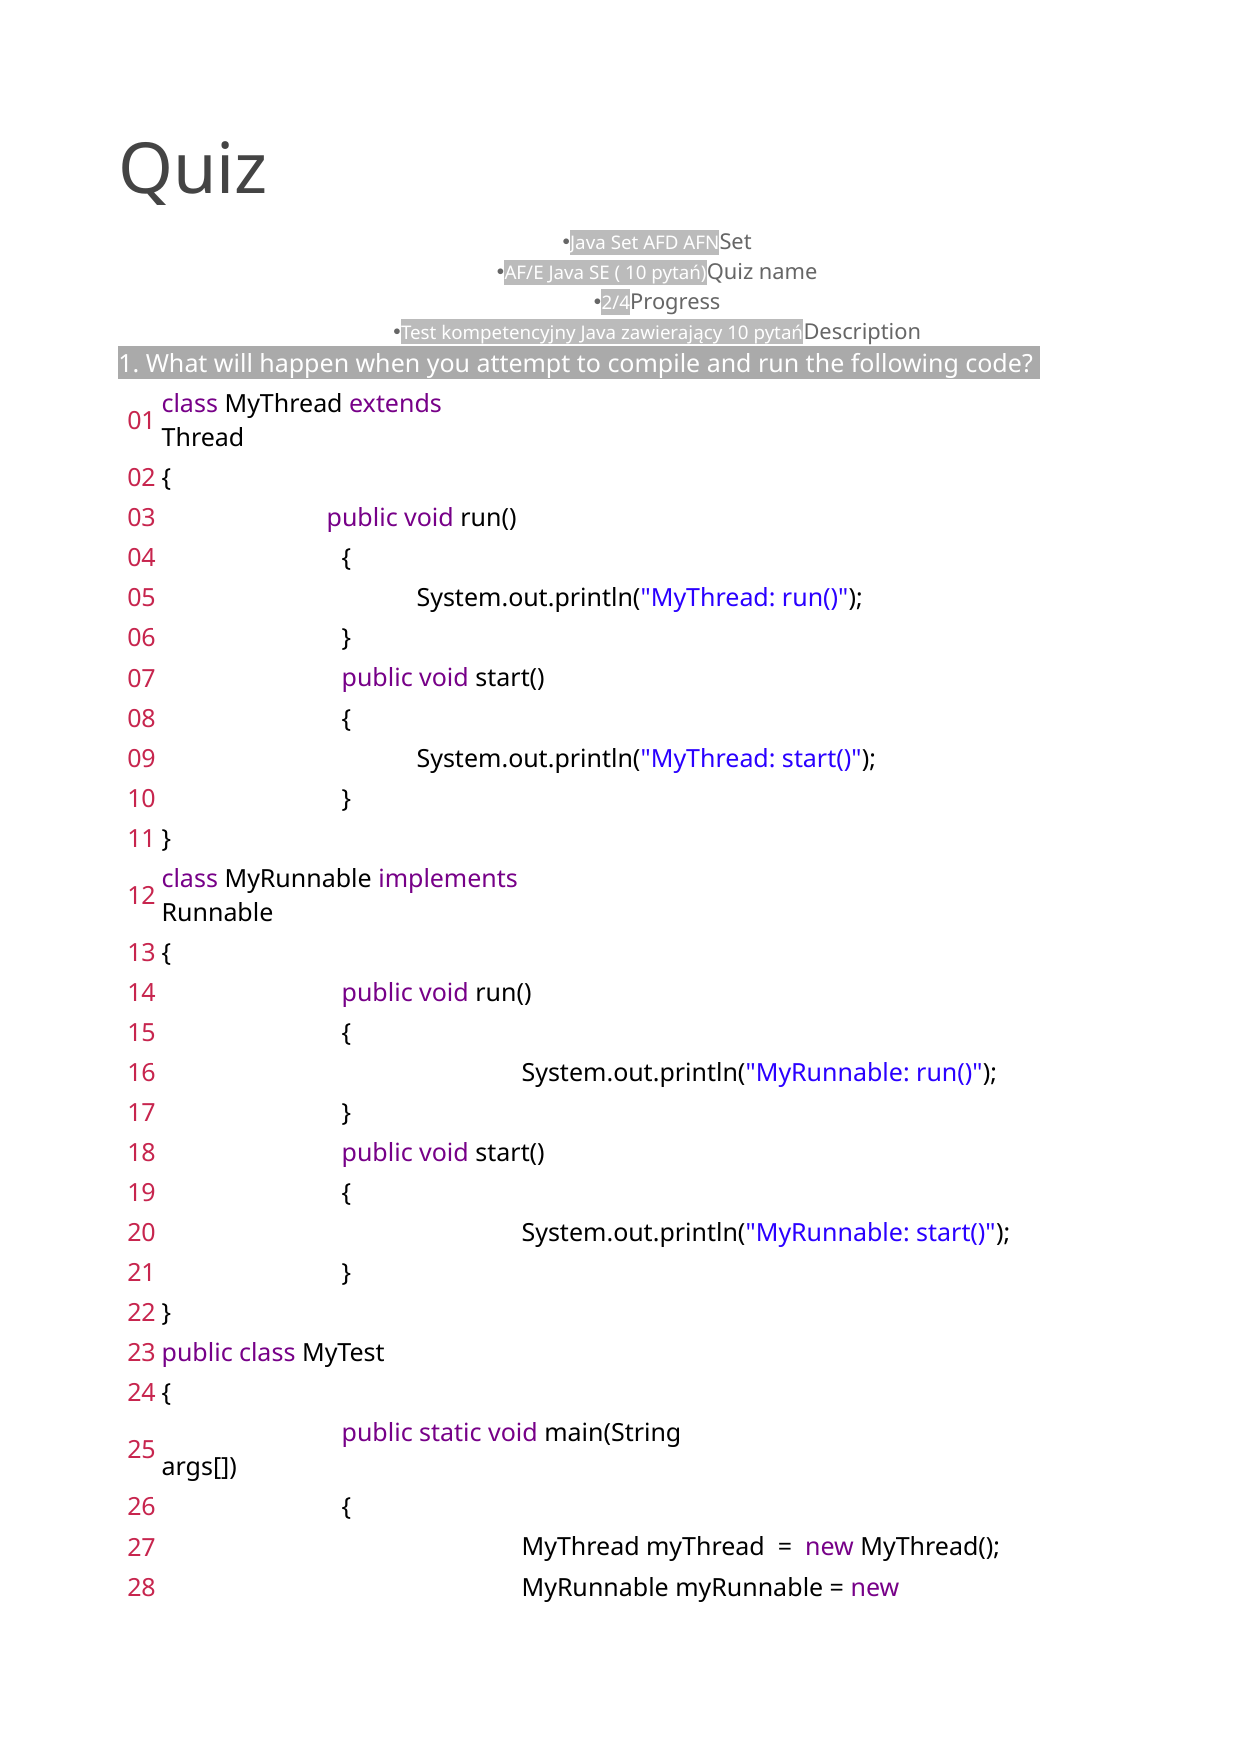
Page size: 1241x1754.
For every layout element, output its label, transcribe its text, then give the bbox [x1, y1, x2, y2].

table_header 08 [118, 697, 158, 737]
table_header 26 [118, 1486, 158, 1526]
subtitle Quiz [118, 118, 1122, 214]
table_header 04 [118, 537, 158, 577]
table_header class MyThread extends Thread [159, 383, 522, 457]
table_header 17 [118, 1092, 158, 1132]
table_header 11 [118, 818, 158, 857]
table_header } [159, 1252, 374, 1292]
table_header } [159, 1292, 187, 1332]
list 2/4Progress [118, 286, 1122, 316]
table_header { [159, 697, 374, 737]
table_header 27 [118, 1526, 158, 1566]
table_header System.out.println("MyThread: start()"); [159, 738, 884, 777]
table_header 01 [118, 383, 158, 457]
table_header System.out.println("MyThread: run()"); [159, 577, 871, 617]
table_header 12 [118, 858, 158, 931]
table_header { [159, 1172, 374, 1212]
table_header 19 [118, 1172, 158, 1212]
table_header public void run() [159, 971, 543, 1011]
table_header { [159, 457, 187, 497]
table_header 16 [118, 1052, 158, 1092]
table_header 09 [118, 738, 158, 777]
table_header { [159, 1011, 374, 1052]
list AF/E Java SE ( 10 pytań)Quiz name [118, 256, 1122, 286]
table_header 10 [118, 778, 158, 818]
table_header 03 [118, 497, 158, 537]
table_header class MyRunnable implements Runnable [159, 858, 614, 931]
table_header 28 [118, 1566, 158, 1606]
table_header 18 [118, 1132, 158, 1172]
table_header { [159, 537, 374, 577]
table_header 21 [118, 1252, 158, 1292]
table_header } [159, 617, 374, 657]
table_header 14 [118, 971, 158, 1011]
table_header { [159, 1486, 374, 1526]
table_header 05 [118, 577, 158, 617]
table_header public class MyTest [159, 1332, 391, 1372]
table_header public void start() [159, 657, 556, 697]
table_header 07 [118, 657, 158, 697]
table_header } [159, 1092, 374, 1132]
table_header MyThread myThread = new MyThread(); [159, 1526, 1017, 1566]
table_header } [159, 778, 374, 818]
list Test kompetencyjny Java zawierający 10 pytańDescription [118, 316, 1122, 346]
table_header } [159, 818, 187, 857]
table_header System.out.println("MyRunnable: start()"); [159, 1212, 1019, 1252]
subtitle 1. What will happen when you attempt to compile and run the following code? [118, 346, 1122, 379]
list Java Set AFD AFNSet [118, 226, 1122, 256]
table_header 25 [118, 1412, 158, 1486]
table_header 23 [118, 1332, 158, 1372]
table_header 20 [118, 1212, 158, 1252]
table_header 15 [118, 1011, 158, 1052]
table_header System.out.println("MyRunnable: run()"); [159, 1052, 1006, 1092]
table_header public void start() [159, 1132, 556, 1172]
table_header public static void main(String args[]) [159, 1412, 765, 1486]
table_header 22 [118, 1292, 158, 1332]
table_header 24 [118, 1372, 158, 1412]
table_header { [159, 1372, 187, 1412]
table_header 06 [118, 617, 158, 657]
table_header MyRunnable myRunnable = new [159, 1566, 1077, 1606]
table_header public void run() [159, 497, 528, 537]
table_header 02 [118, 457, 158, 497]
table_header 13 [118, 931, 158, 971]
table_header { [159, 931, 187, 971]
